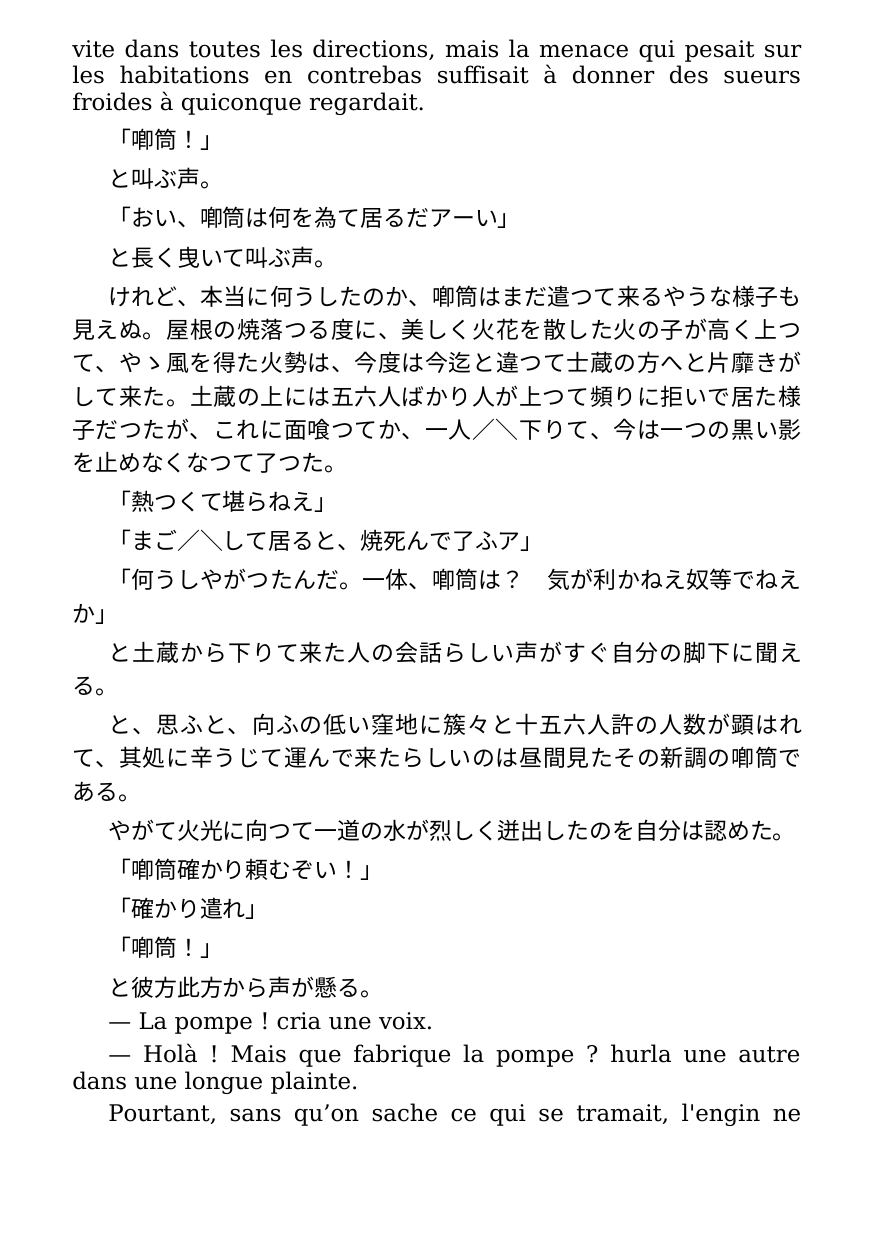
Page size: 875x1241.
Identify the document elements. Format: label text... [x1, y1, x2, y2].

text けれど、本当に何うしたのか、喞筒はまだ遣つて来るやうな様子も見えぬ。屋根の焼落つる度に、美しく火花を散した火の子が高く上つて、やゝ風を得た火勢は、今度は今迄と違つて士蔵の方へと片靡きがして来た。土蔵の上には五六人ばかり人が上つて頻りに拒いで居た様子だつたが、これに面喰つてか、一人／＼下りて、今は一つの黒い影を止めなくなつて了つた。 [72, 279, 802, 478]
text 「熱つくて堪らねえ」 [72, 484, 802, 517]
text — Holà ! Mais que fabrique la pompe ? hurla une autre dans une longue plainte. [72, 1041, 802, 1094]
text 「喞筒確かり頼むぞい！」 [72, 852, 802, 885]
text 「喞筒！」 [72, 122, 802, 155]
text と叫ぶ声。 [72, 161, 802, 194]
text と、思ふと、向ふの低い窪地に簇々と十五六人許の人数が顕はれて、其処に辛うじて運んで来たらしいのは昼間見たその新調の喞筒である。 [72, 707, 802, 807]
text 「まご／＼して居ると、焼死んで了ふア」 [72, 523, 802, 556]
text と彼方此方から声が懸る。 [72, 969, 802, 1003]
text 「おい、喞筒は何を為て居るだアーい」 [72, 200, 802, 233]
text 「確かり遣れ」 [72, 891, 802, 924]
text Pourtant, sans qu’on sache ce qui se tramait, l'engin ne [72, 1100, 802, 1127]
text — La pompe ! cria une voix. [72, 1008, 802, 1035]
text と長く曳いて叫ぶ声。 [72, 239, 802, 273]
text 「何うしやがつたんだ。一体、喞筒は？ 気が利かねえ奴等でねえか」 [72, 562, 802, 629]
text vite dans toutes les directions, mais la menace qui pesait sur les habitations en contrebas suffisait à donner des sueurs froides à quiconque regardait. [72, 36, 802, 116]
text 「喞筒！」 [72, 930, 802, 963]
text やがて火光に向つて一道の水が烈しく迸出したのを自分は認めた。 [72, 813, 802, 846]
text と土蔵から下りて来た人の会話らしい声がすぐ自分の脚下に聞える。 [72, 635, 802, 701]
